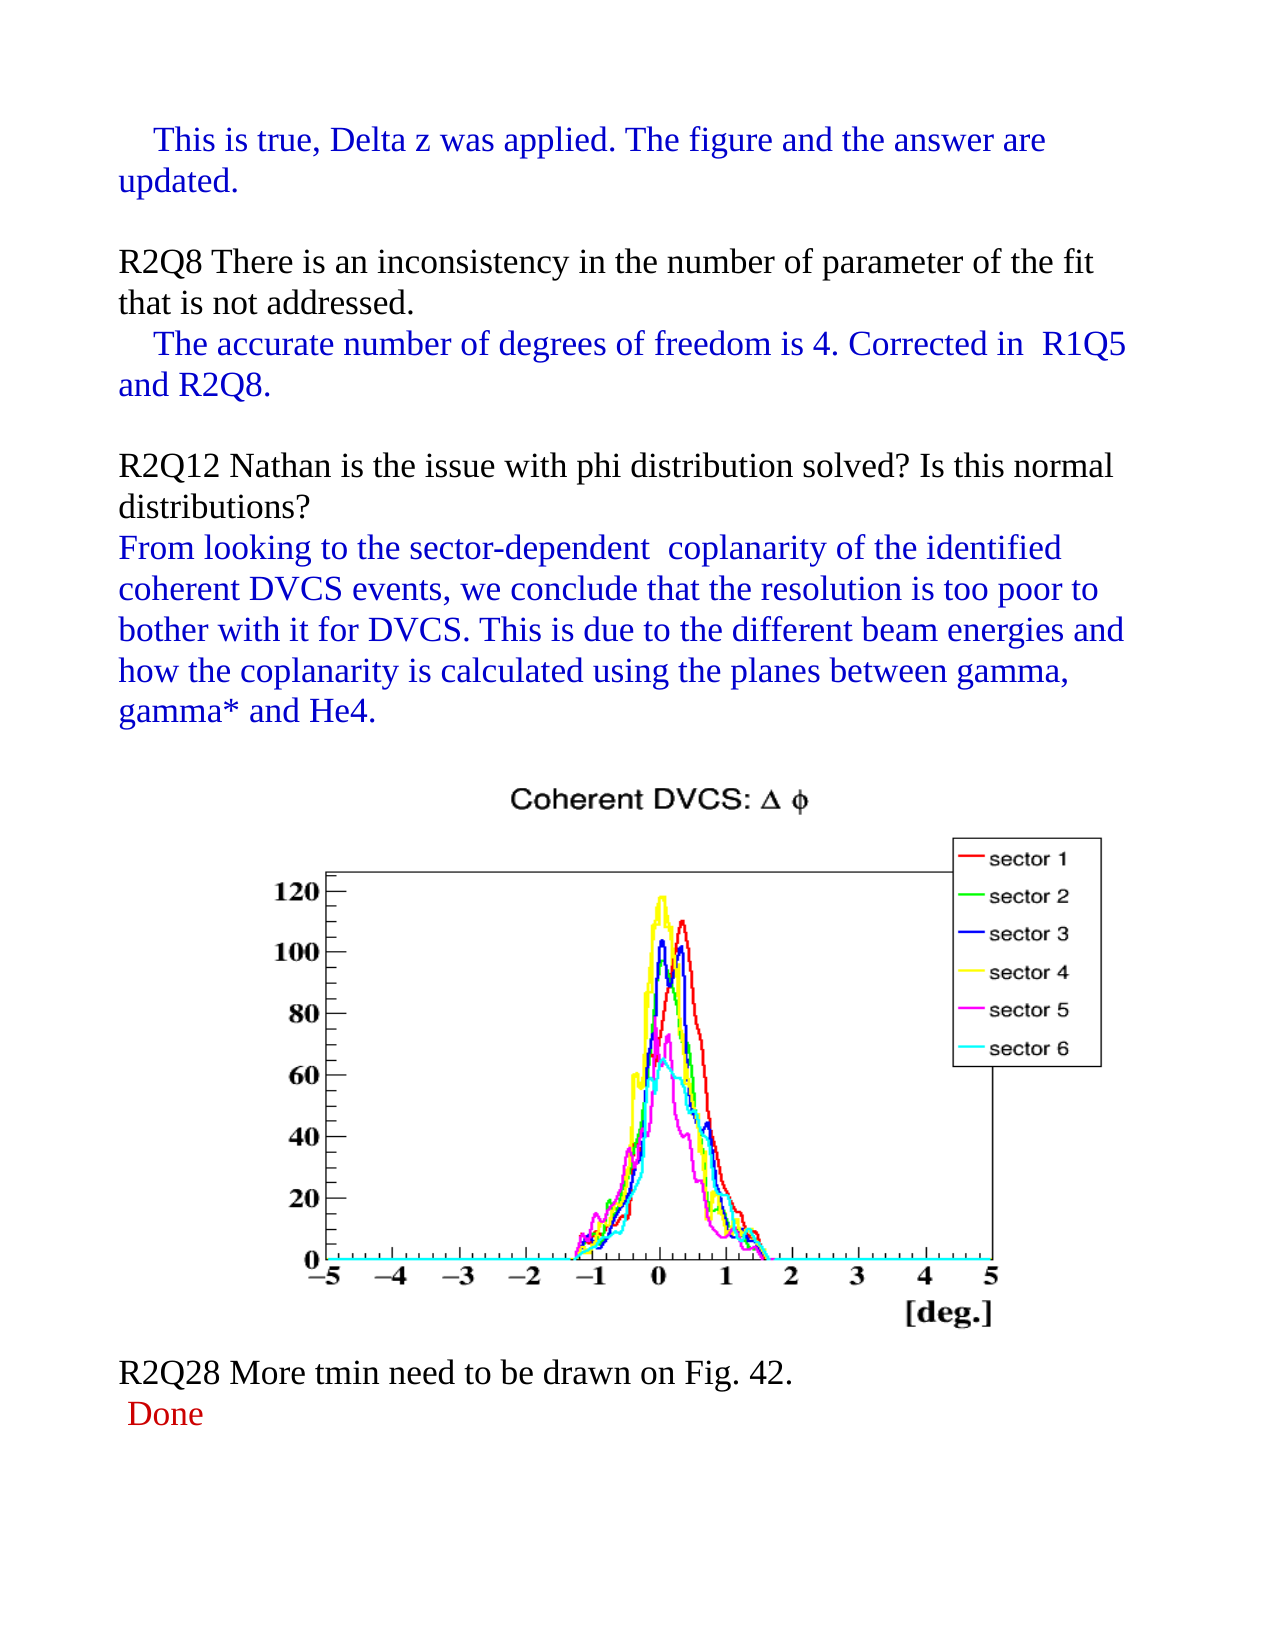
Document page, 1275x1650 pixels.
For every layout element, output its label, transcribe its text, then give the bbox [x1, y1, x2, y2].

text Done [118, 1392, 1157, 1433]
text R2Q8 There is an inconsistency in the number of parameter of the fit that is not addressed. [118, 241, 1157, 322]
picture [169, 781, 1150, 1351]
text R2Q12 Nathan is the issue with phi distribution solved? Is this normal distributions? [118, 404, 1157, 526]
text R2Q28 More tmin need to be drawn on Fig. 42. [118, 771, 1157, 1392]
text [118, 1473, 1157, 1514]
text This is true, Delta z was applied. The figure and the answer are updated. [118, 118, 1157, 241]
text The accurate number of degrees of freedom is 4. Corrected in R1Q5 and R2Q8. [118, 322, 1157, 404]
text From looking to the sector-dependent coplanarity of the identified coherent DVCS events, we conclude that the resolution is too poor to bother with it for DVCS. This is due to the different beam energies and how the coplanarity is calculated using the planes between gamma, gamma* and He4. [118, 526, 1157, 771]
